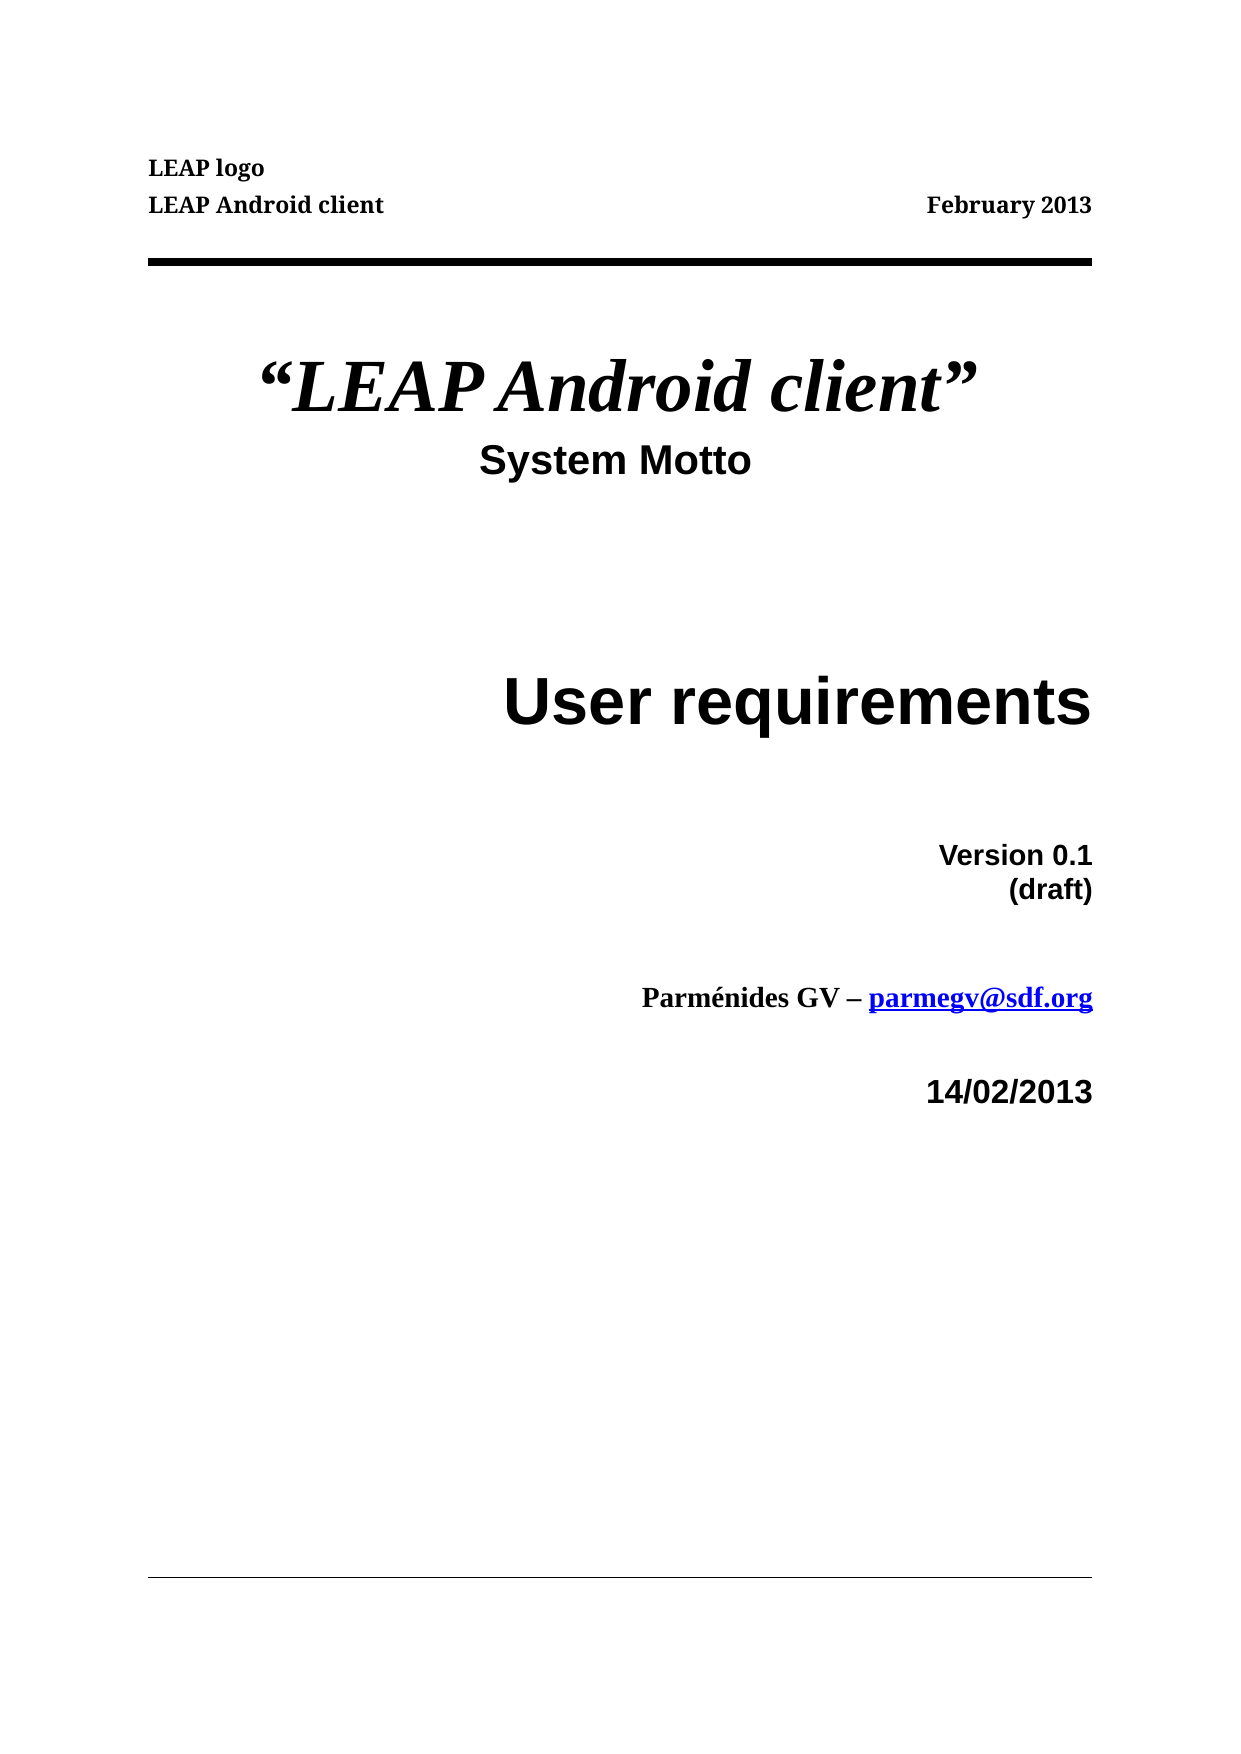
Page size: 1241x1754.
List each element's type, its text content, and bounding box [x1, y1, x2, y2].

text “LEAP Android client” System Motto [148, 341, 1092, 562]
text Version 0.1 (draft) [148, 838, 1092, 905]
table_cell February 2013 [813, 189, 1103, 233]
text 14/02/2013 [148, 1072, 1092, 1111]
table_header LEAP logo [137, 152, 1103, 189]
text Parménides GV – parmegv@sdf.org [148, 980, 1092, 1014]
text User requirements [148, 662, 1092, 738]
table_cell LEAP Android client [137, 189, 813, 233]
